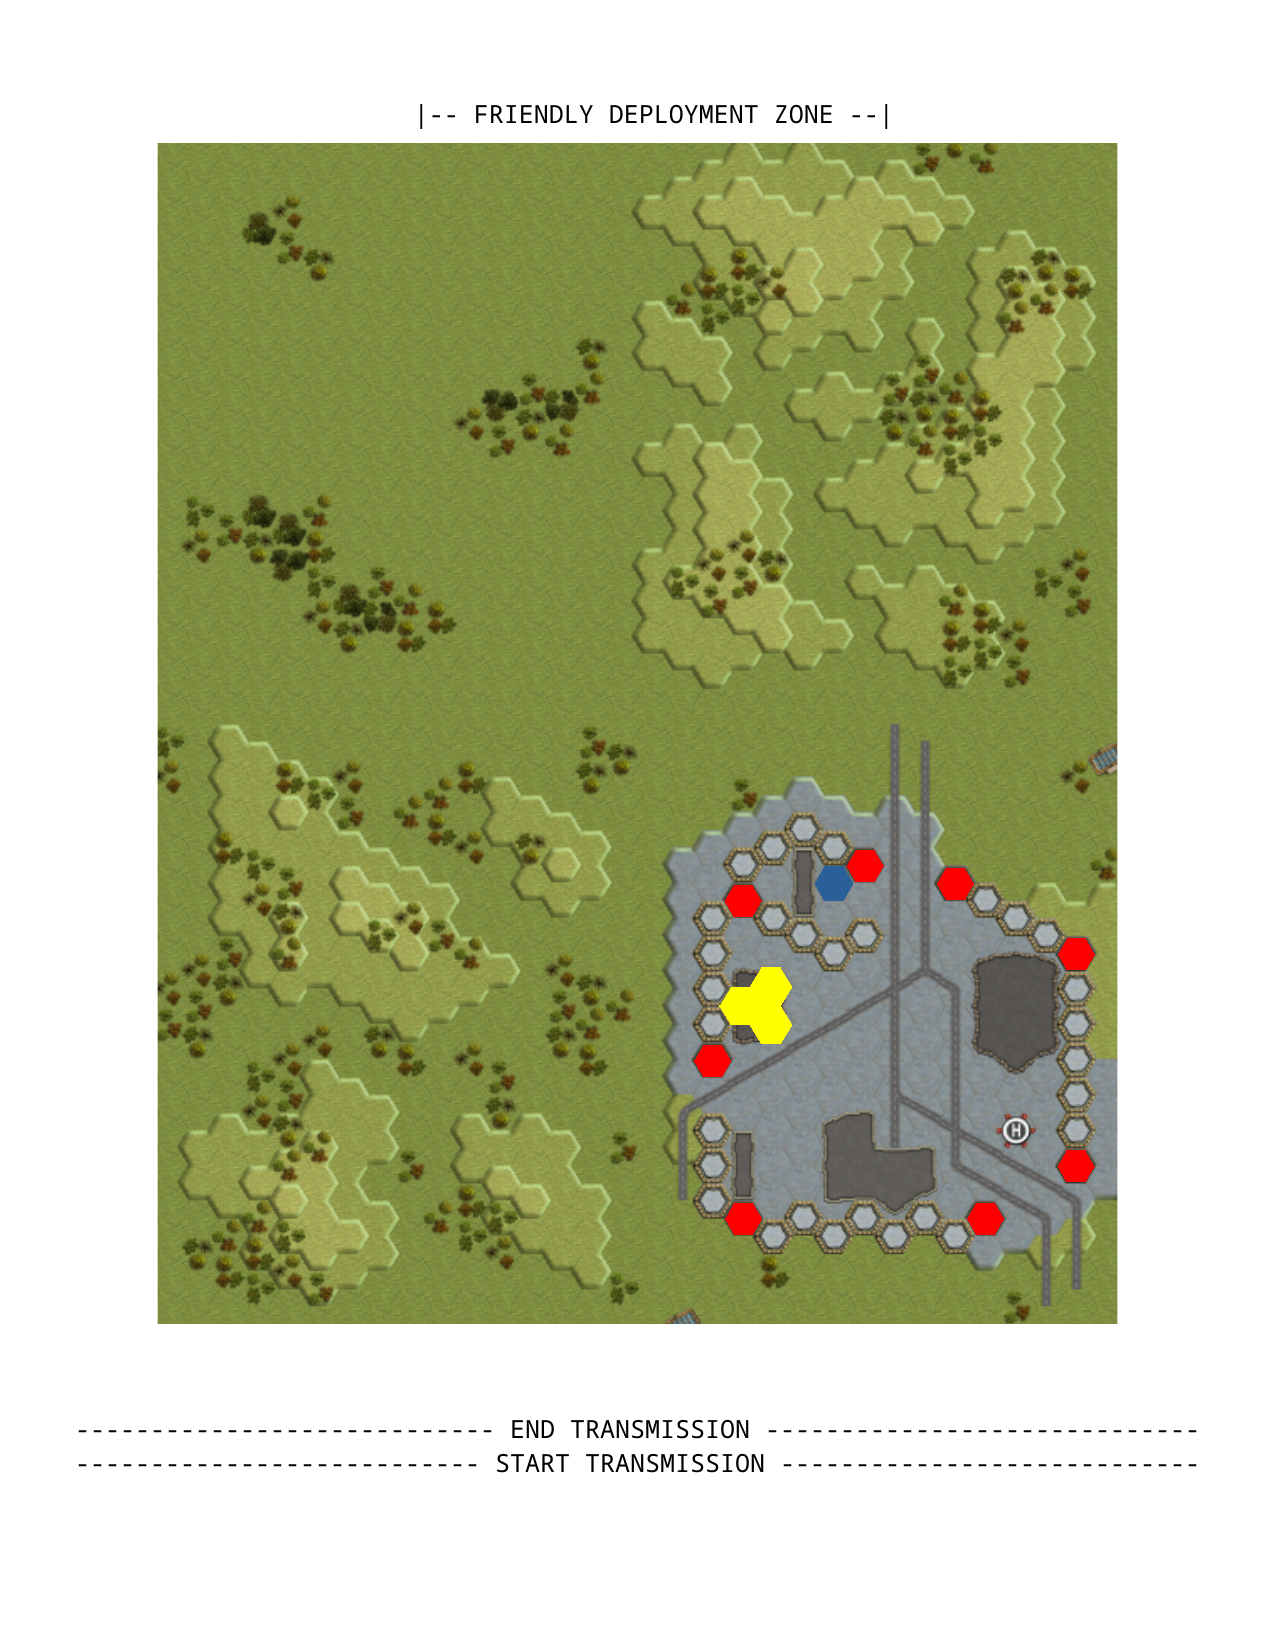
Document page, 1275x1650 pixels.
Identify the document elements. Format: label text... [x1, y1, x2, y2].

text --------------------------- START TRANSMISSION ---------------------------- [75, 1445, 1200, 1479]
text ---------------------------- END TRANSMISSION ----------------------------- [75, 1411, 1200, 1445]
picture [157, 143, 1118, 1324]
